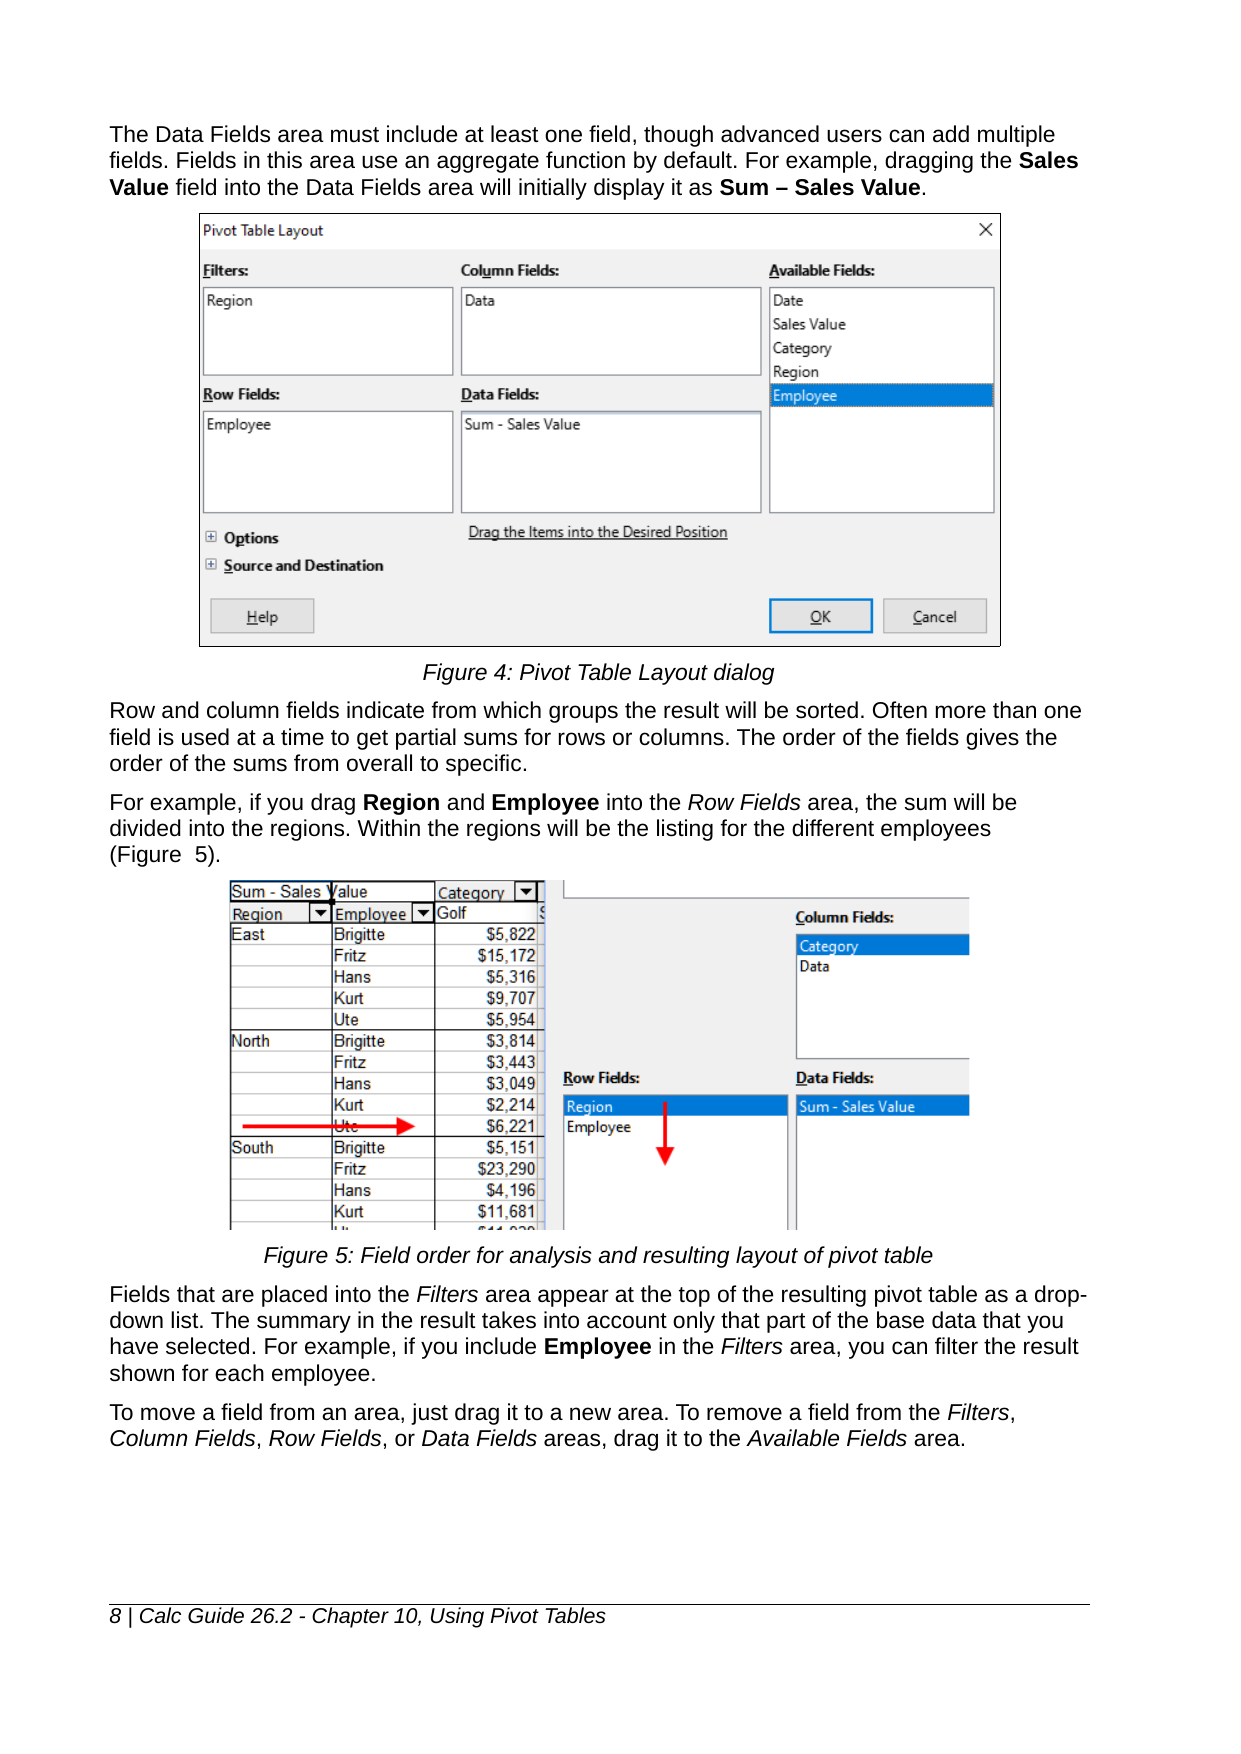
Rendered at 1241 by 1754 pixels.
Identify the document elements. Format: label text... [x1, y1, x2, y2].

text Row and column fields indicate from which groups the result will be sorted. Often more than one field is used at a time to get partial sums for rows or columns. The order of the fields gives the order of the sums from overall to specific. [109, 697, 1090, 776]
picture [229, 880, 970, 1230]
text Figure 5: Field order for analysis and resulting layout of pivot table [229, 1242, 969, 1268]
text The Data Fields area must include at least one field, though advanced users can add multiple fields. Fields in this area use an aggregate function by default. For example, dragging the Sales Value field into the Data Fields area will initially display it as Sum – Sales Value. [109, 121, 1090, 200]
text For example, if you drag Region and Employee into the Row Fields area, the sum will be divided into the regions. Within the regions will be the listing for the different employees (Figure 5). [109, 789, 1090, 868]
text Fields that are placed into the Filters area appear at the top of the resulting pivot table as a drop-down list. The summary in the result takes into account only that part of the base data that you have selected. For example, if you include Employee in the Filters area, you can filter the result shown for each employee. [109, 1281, 1090, 1386]
picture [200, 214, 1000, 646]
text Figure 4: Pivot Table Layout dialog [199, 658, 1000, 685]
text To move a field from an area, just drag it to a new area. To remove a field from the Filters, Column Fields, Row Fields, or Data Fields areas, drag it to the Available Fields area. [109, 1398, 1090, 1451]
